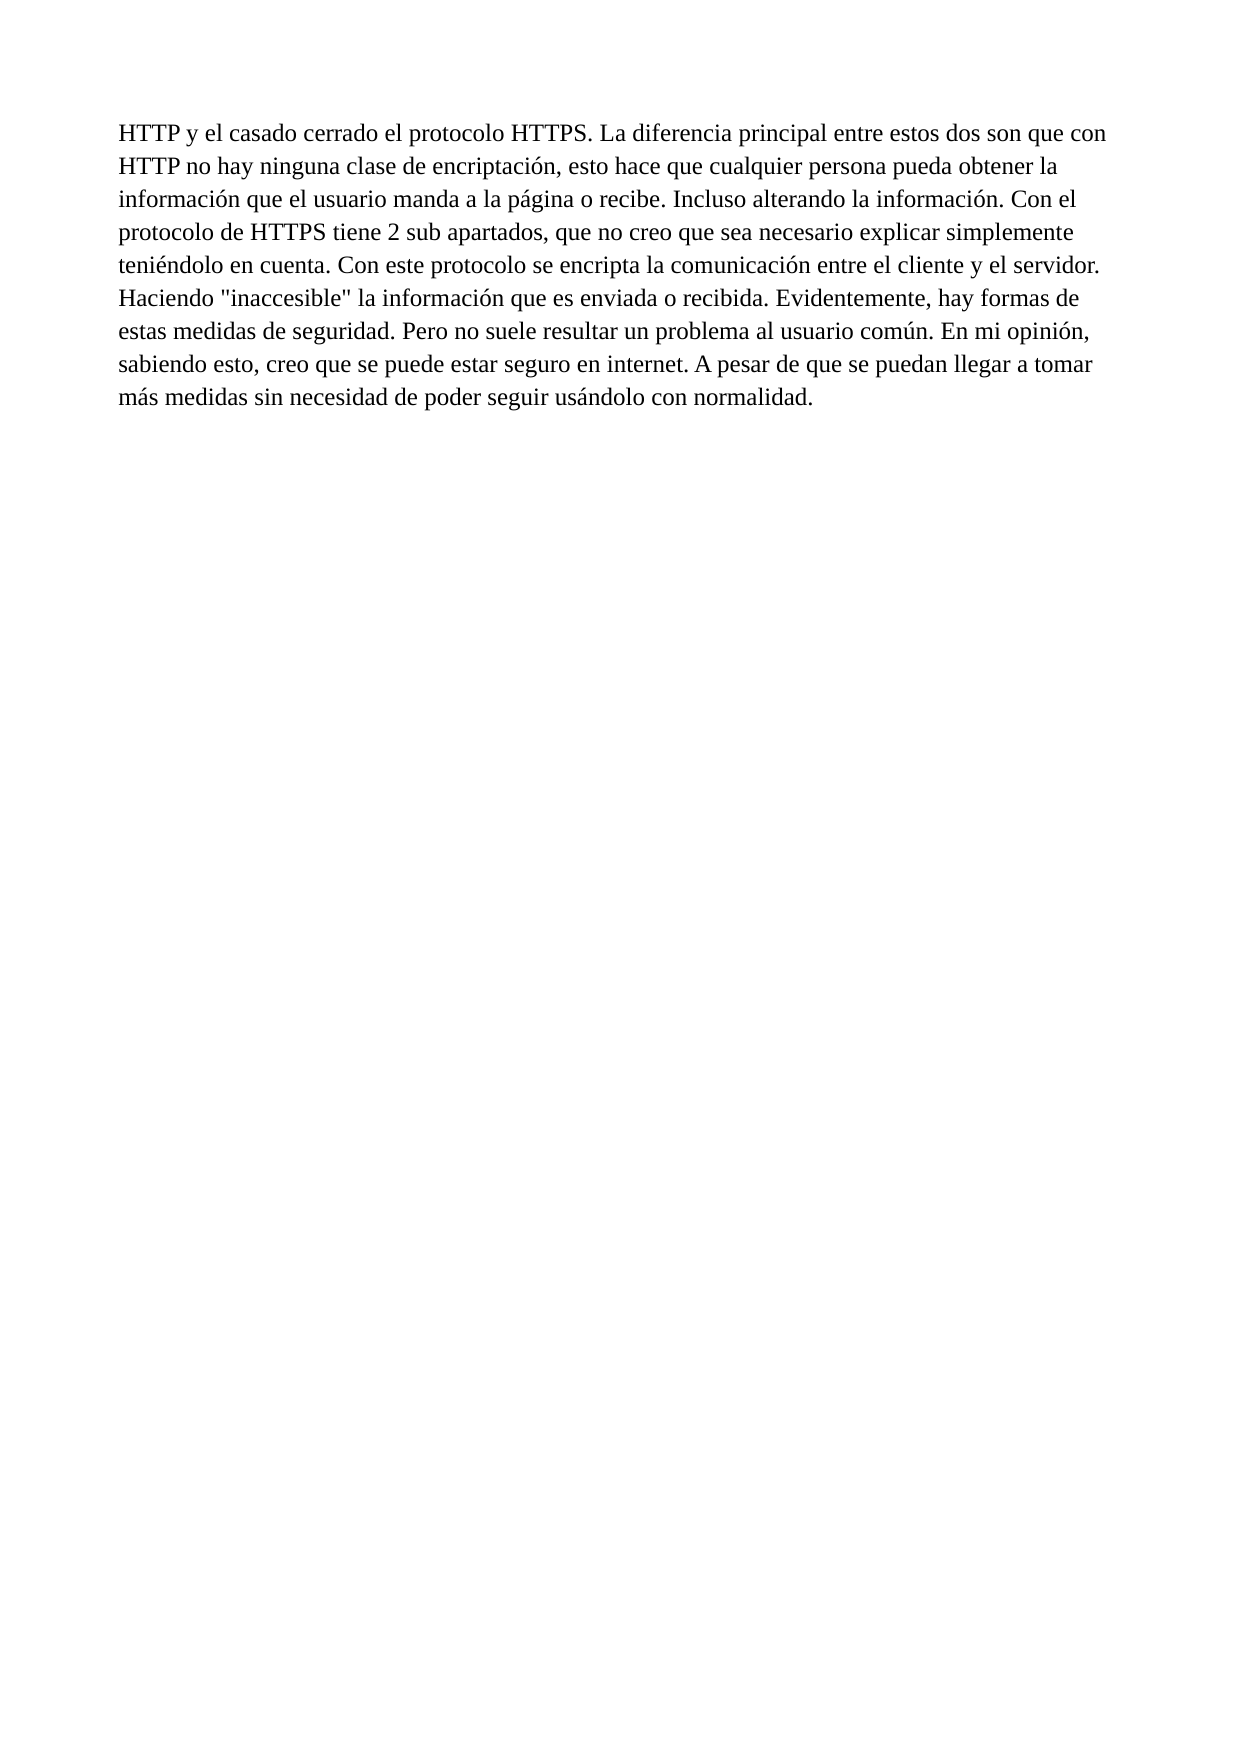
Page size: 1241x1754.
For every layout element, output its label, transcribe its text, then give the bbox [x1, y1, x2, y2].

text HTTP y el casado cerrado el protocolo HTTPS. La diferencia principal entre estos dos son que con HTTP no hay ninguna clase de encriptación, esto hace que cualquier persona pueda obtener la información que el usuario manda a la página o recibe. Incluso alterando la información. Con el protocolo de HTTPS tiene 2 sub apartados, que no creo que sea necesario explicar simplemente teniéndolo en cuenta. Con este protocolo se encripta la comunicación entre el cliente y el servidor. Haciendo "inaccesible" la información que es enviada o recibida. Evidentemente, hay formas de estas medidas de seguridad. Pero no suele resultar un problema al usuario común. En mi opinión, sabiendo esto, creo que se puede estar seguro en internet. A pesar de que se puedan llegar a tomar más medidas sin necesidad de poder seguir usándolo con normalidad. [118, 118, 1122, 444]
